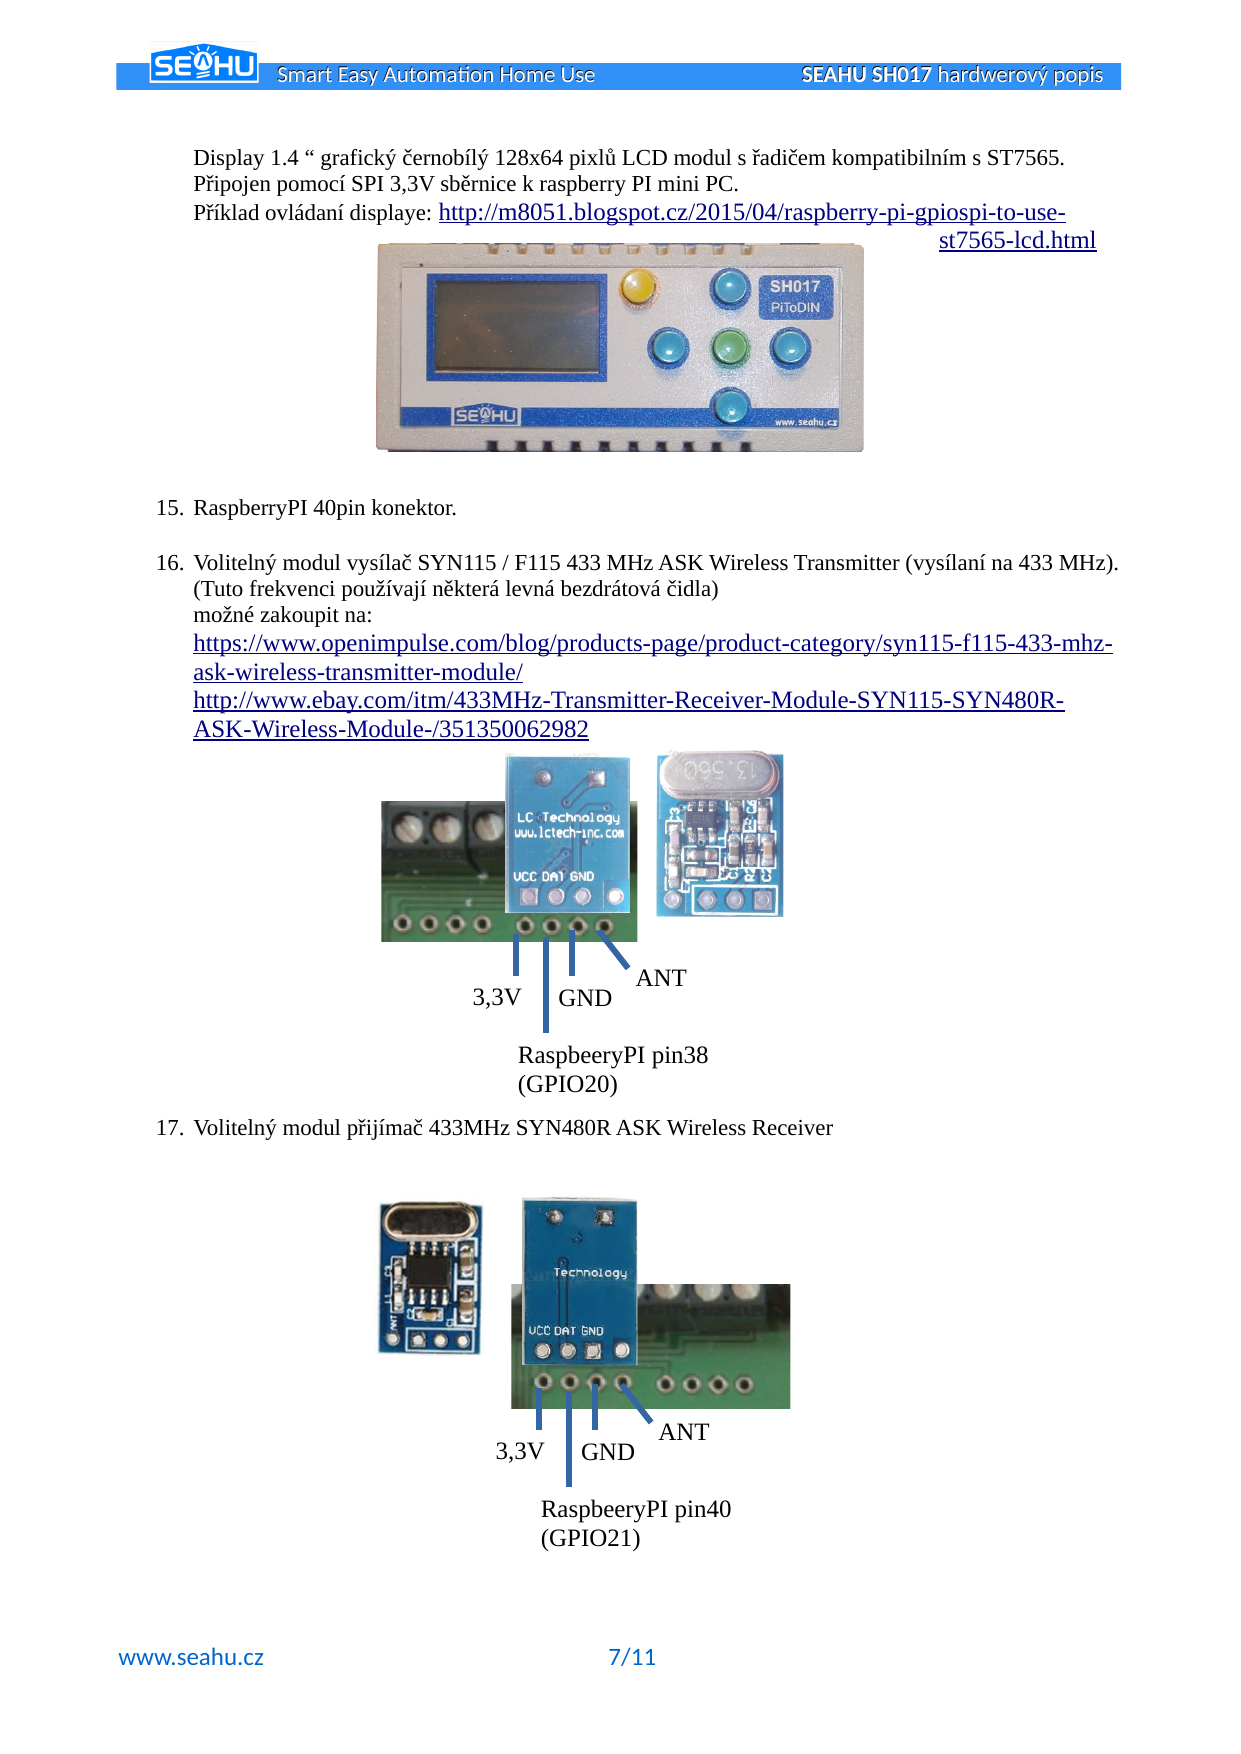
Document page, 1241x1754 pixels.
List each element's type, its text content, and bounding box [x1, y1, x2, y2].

picture [381, 753, 638, 942]
list https://www.openimpulse.com/blog/products-page/product-category/syn115-f115-433-mhz-ask-wireless-transmitter-module/ http://www.ebay.com/itm/433MHz-Transmitter-Receiver-Module-SYN115-SYN480R-ASK-Wireless-Module-/351350062982 [156, 628, 1122, 1114]
list RaspberryPI 40pin konektor. [156, 494, 1122, 549]
list Volitelný modul vysílač SYN115 / F115 433 MHz ASK Wireless Transmitter (vysílaní na 433 MHz). (Tuto frekvenci používají některá levná bezdrátová čidla) [156, 549, 1122, 602]
picture [656, 750, 784, 917]
picture [511, 1195, 791, 1409]
picture [374, 1197, 485, 1356]
picture [149, 41, 259, 83]
picture [376, 243, 864, 452]
list možné zakoupit na: [156, 602, 1122, 628]
list Volitelný modul přijímač 433MHz SYN480R ASK Wireless Receiver [156, 1114, 1122, 1589]
list Příklad ovládaní displaye: http://m8051.blogspot.cz/2015/04/raspberry-pi-gpiospi-to-use-st7565-lcd.html [156, 197, 1122, 494]
list Display 1.4 “ grafický černobílý 128x64 pixlů LCD modul s řadičem kompatibilním s ST7565. Připojen pomocí SPI 3,3V sběrnice k raspberry PI mini PC. [156, 118, 1122, 197]
